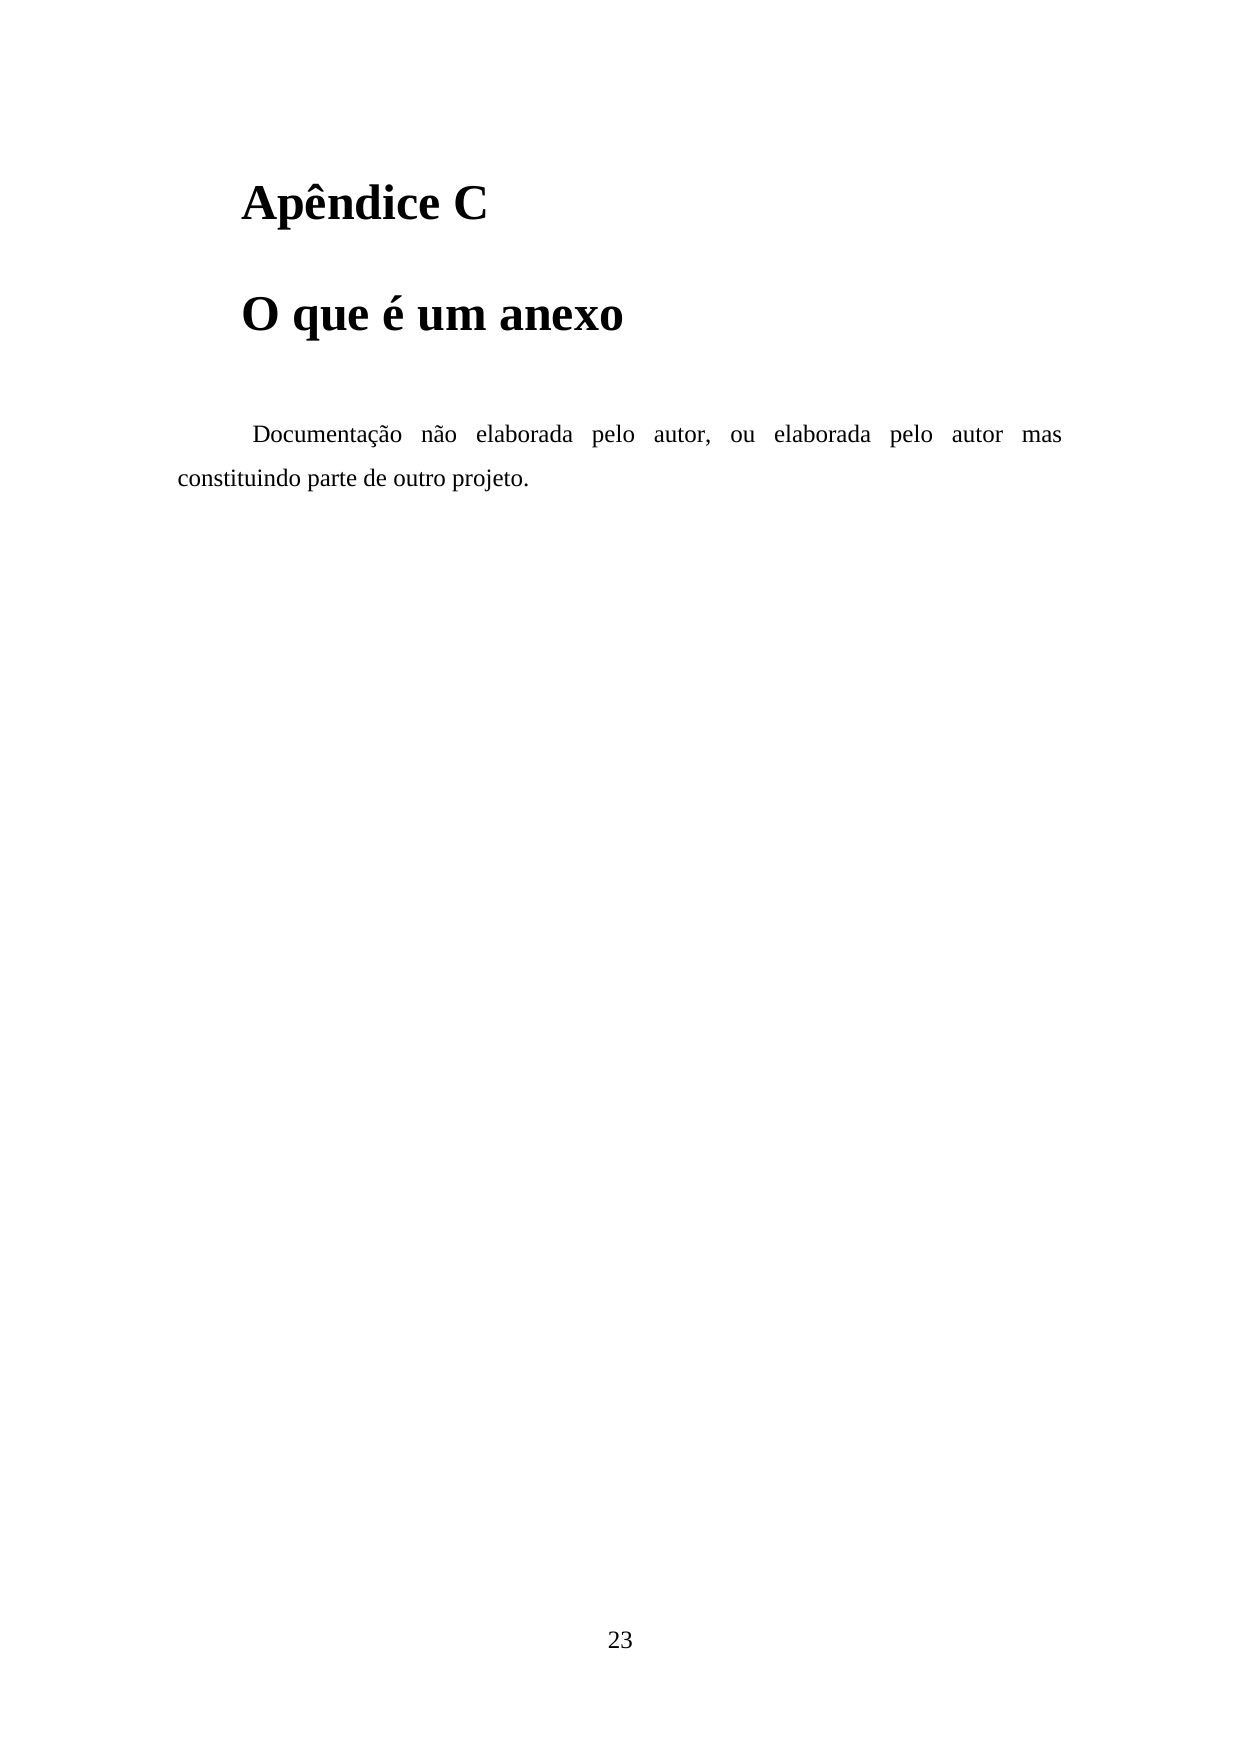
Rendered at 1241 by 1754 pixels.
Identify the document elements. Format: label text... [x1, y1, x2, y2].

text Documentação não elaborada pelo autor, ou elaborada pelo autor mas constituindo parte de outro projeto. [177, 419, 1063, 491]
subtitle O que é um anexo [203, 284, 1063, 341]
subtitle Apêndice C [203, 173, 1063, 230]
